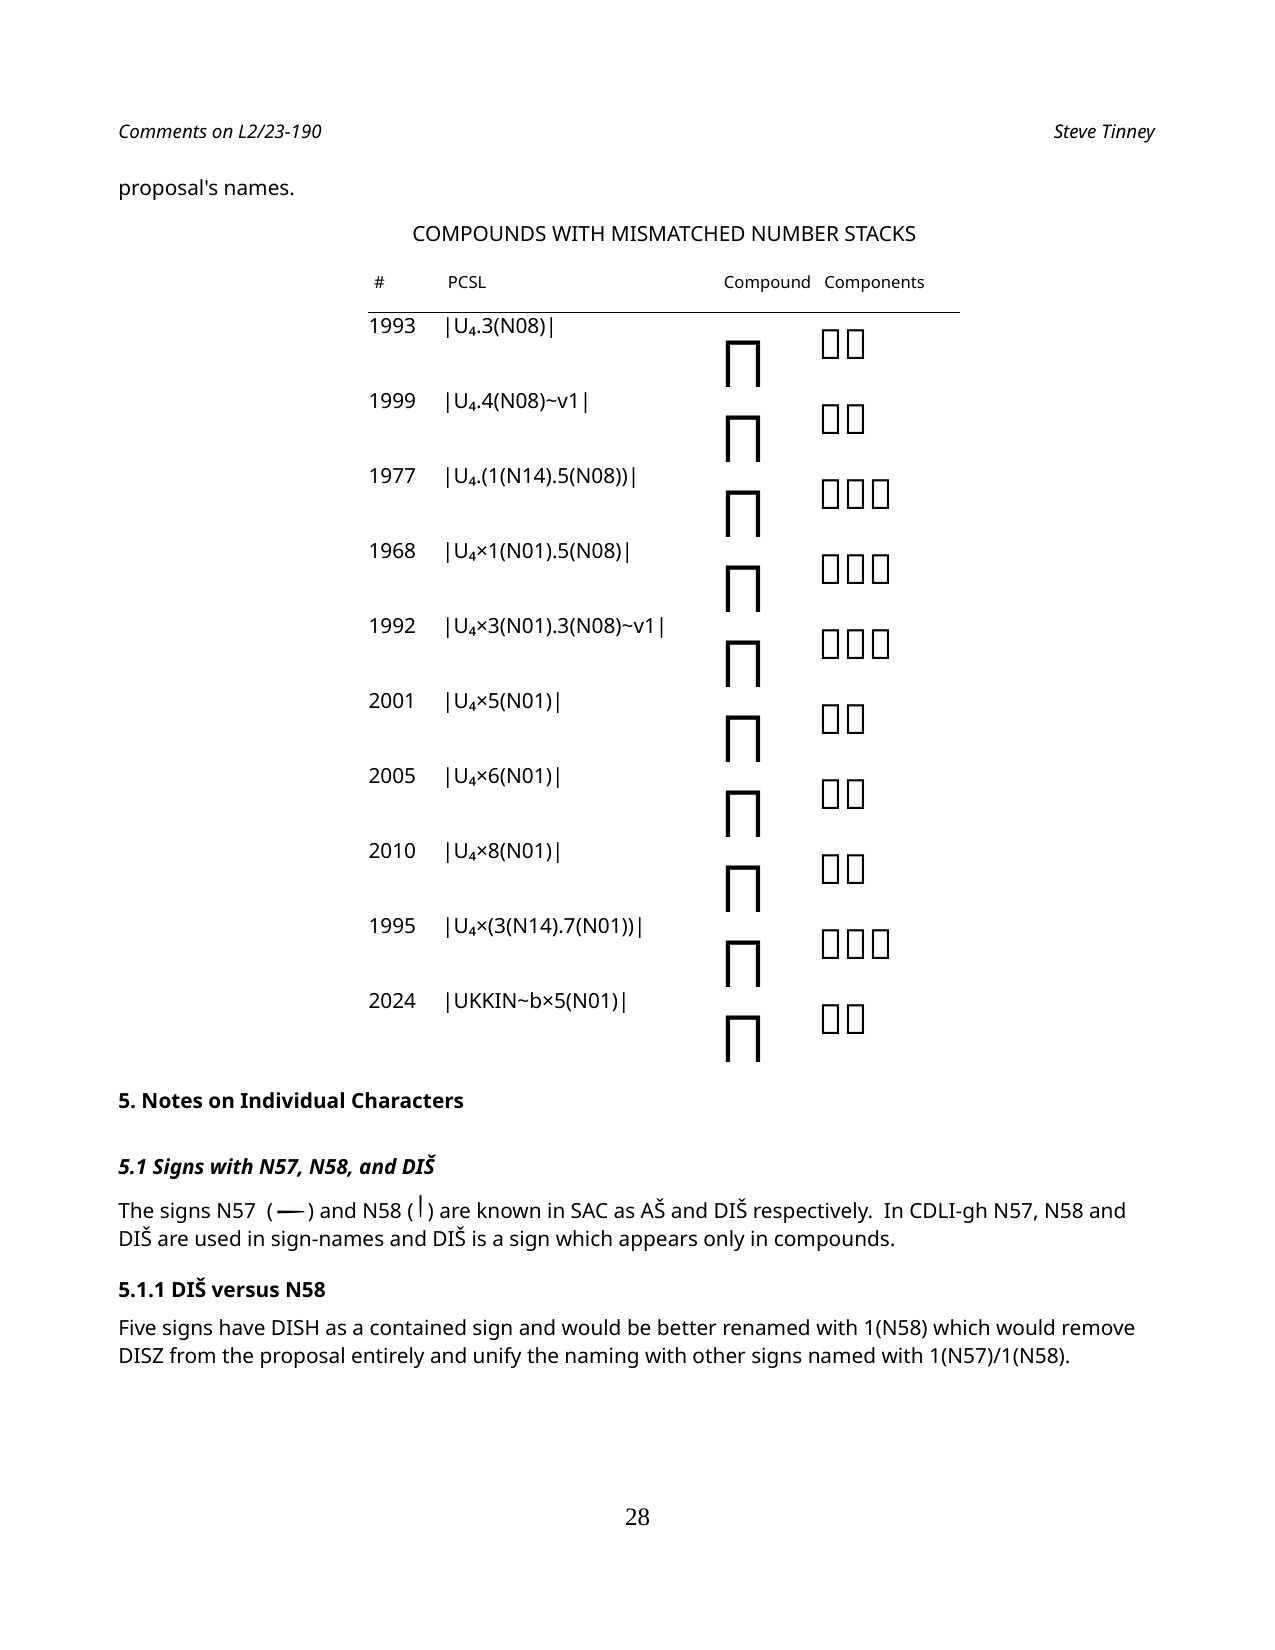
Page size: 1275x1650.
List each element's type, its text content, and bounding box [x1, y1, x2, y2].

table_cell 𒹡 [718, 387, 818, 462]
table_cell 𒪏𒖀𒙳 [818, 537, 960, 612]
table_cell |U₄×1(N01).5(N08)| [442, 537, 718, 612]
table_cell |U₄×(3(N14).7(N01))| [442, 912, 718, 987]
text proposal's names. [118, 173, 1157, 202]
table_cell 1968 [368, 537, 442, 612]
table_cell 𒪏𒘔𒘝 [818, 612, 960, 687]
table_cell 𒪏𒖑𒙳 [818, 462, 960, 537]
table_cell 1977 [368, 462, 442, 537]
table_cell |U₄.(1(N14).5(N08))| [442, 462, 718, 537]
table_cell 𒹬 [718, 837, 818, 912]
table_cell |U₄.4(N08)~v1| [442, 387, 718, 462]
table_cell 𒪏𒙈 [818, 387, 960, 462]
table_cell 𒪬𒙬 [818, 987, 960, 1062]
table_cell 𒹣 [718, 687, 818, 762]
table_cell # [368, 265, 442, 312]
table_cell |U₄.3(N08)| [442, 313, 718, 387]
table_cell 1999 [368, 387, 442, 462]
table_cell 𒪏𒘟𒚥 [818, 912, 960, 987]
subtitle 5.1 Signs with N57, N58, and DIŠ [118, 1152, 1157, 1181]
table_cell Components [818, 265, 960, 312]
table_header COMPOUNDS WITH MISMATCHED NUMBER STACKS [368, 214, 960, 265]
table_cell 2005 [368, 762, 442, 837]
table_cell 𒹝 [718, 912, 818, 987]
table_cell 1992 [368, 612, 442, 687]
table_cell 𒪏𒚹 [818, 837, 960, 912]
table_cell |U₄×8(N01)| [442, 837, 718, 912]
table_cell 2010 [368, 837, 442, 912]
table_cell PCSL [442, 265, 718, 312]
table_cell 𒹂 [718, 537, 818, 612]
table_cell |U₄×3(N01).3(N08)~v1| [442, 612, 718, 687]
text The signs N57 () and N58 () are known in SAC as AŠ and DIŠ respectively. In CDLI-gh N57, N58 and DIŠ are used in sign-names and DIŠ is a sign which appears only in compounds. [118, 1193, 1157, 1253]
table_cell 𒪏𒙬 [818, 687, 960, 762]
table_cell |U₄×5(N01)| [442, 687, 718, 762]
table_cell 𒹧 [718, 762, 818, 837]
table_cell |U₄×6(N01)| [442, 762, 718, 837]
text Five signs have DISH as a contained sign and would be better renamed with 1(N58) which would remove DISZ from the proposal entirely and unify the naming with other signs named with 1(N57)/1(N58). [118, 1313, 1157, 1370]
table_cell 𒹋 [718, 462, 818, 537]
table_cell Compound [718, 265, 818, 312]
table_cell 𒪏𒚍 [818, 762, 960, 837]
table_cell 𒪏𒘝 [818, 313, 960, 387]
table_cell |UKKIN~b×5(N01)| [442, 987, 718, 1062]
picture [272, 1203, 308, 1219]
table_cell 𒹛 [718, 313, 818, 387]
subtitle 5.1.1 DIŠ versus N58 [118, 1275, 1157, 1304]
table_cell 2024 [368, 987, 442, 1062]
picture [413, 1193, 428, 1219]
table_cell 𒹺 [718, 987, 818, 1062]
table_cell 2001 [368, 687, 442, 762]
table_cell 1995 [368, 912, 442, 987]
table_cell 𒹚 [718, 612, 818, 687]
subtitle 5. Notes on Individual Characters [118, 1087, 1157, 1115]
table_cell 1993 [368, 313, 442, 387]
